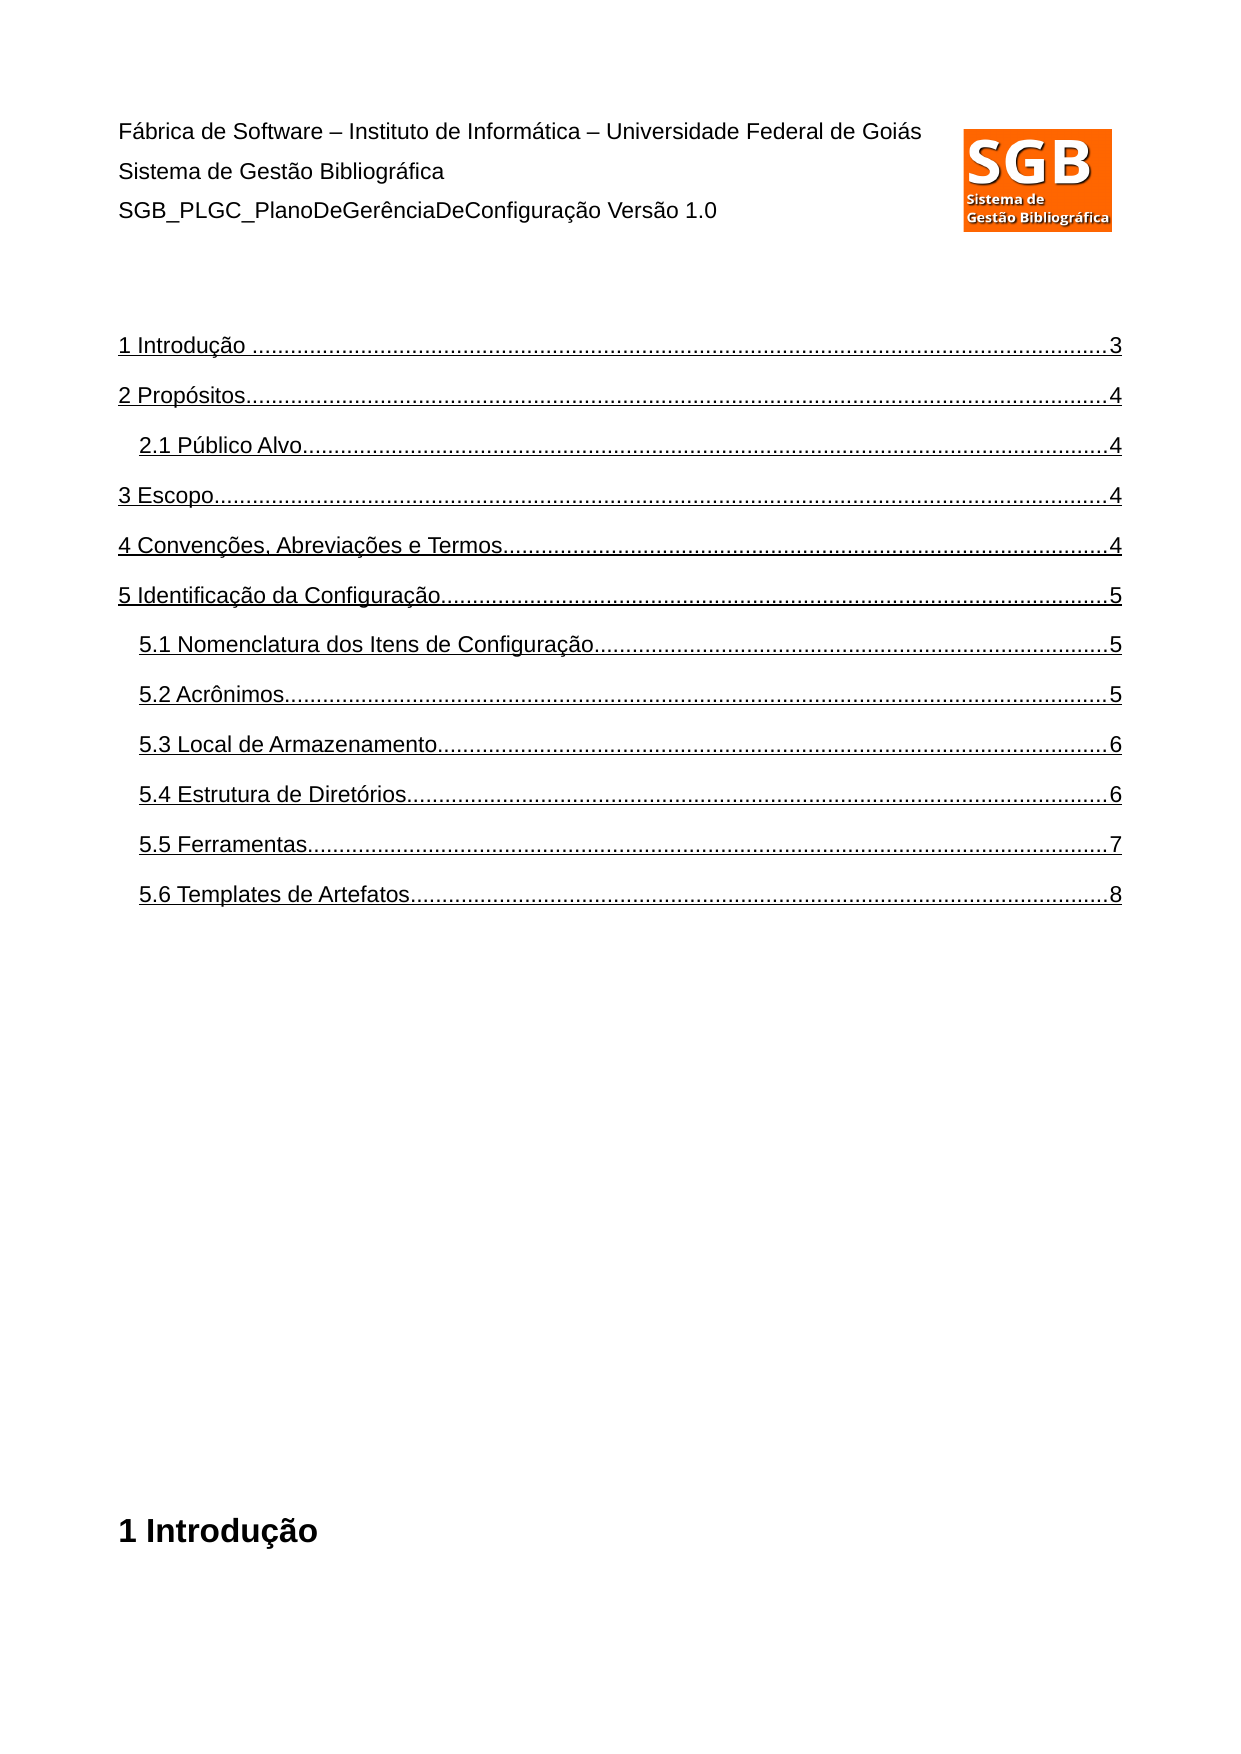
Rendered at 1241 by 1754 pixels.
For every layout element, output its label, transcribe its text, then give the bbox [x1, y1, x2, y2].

text 3 Escopo 4 [118, 482, 1122, 505]
text 4 Convenções, Abreviações e Termos 4 [118, 532, 1122, 554]
text 5 Identificação da Configuração 5 [118, 582, 1122, 604]
text 2 Propósitos 4 [118, 382, 1122, 405]
picture [963, 129, 1112, 232]
text 5.4 Estrutura de Diretórios 6 [139, 781, 1122, 804]
text 5.6 Templates de Artefatos 8 [139, 881, 1122, 904]
text 5.1 Nomenclatura dos Itens de Configuração 5 [139, 631, 1122, 654]
subtitle 1 Introdução [118, 1511, 1122, 1549]
text 5.2 Acrônimos 5 [139, 681, 1122, 704]
text 1 Introdução 3 [118, 332, 1122, 355]
text 5.5 Ferramentas 7 [139, 831, 1122, 854]
text 5.3 Local de Armazenamento 6 [139, 731, 1122, 754]
text 2.1 Público Alvo 4 [139, 432, 1122, 455]
